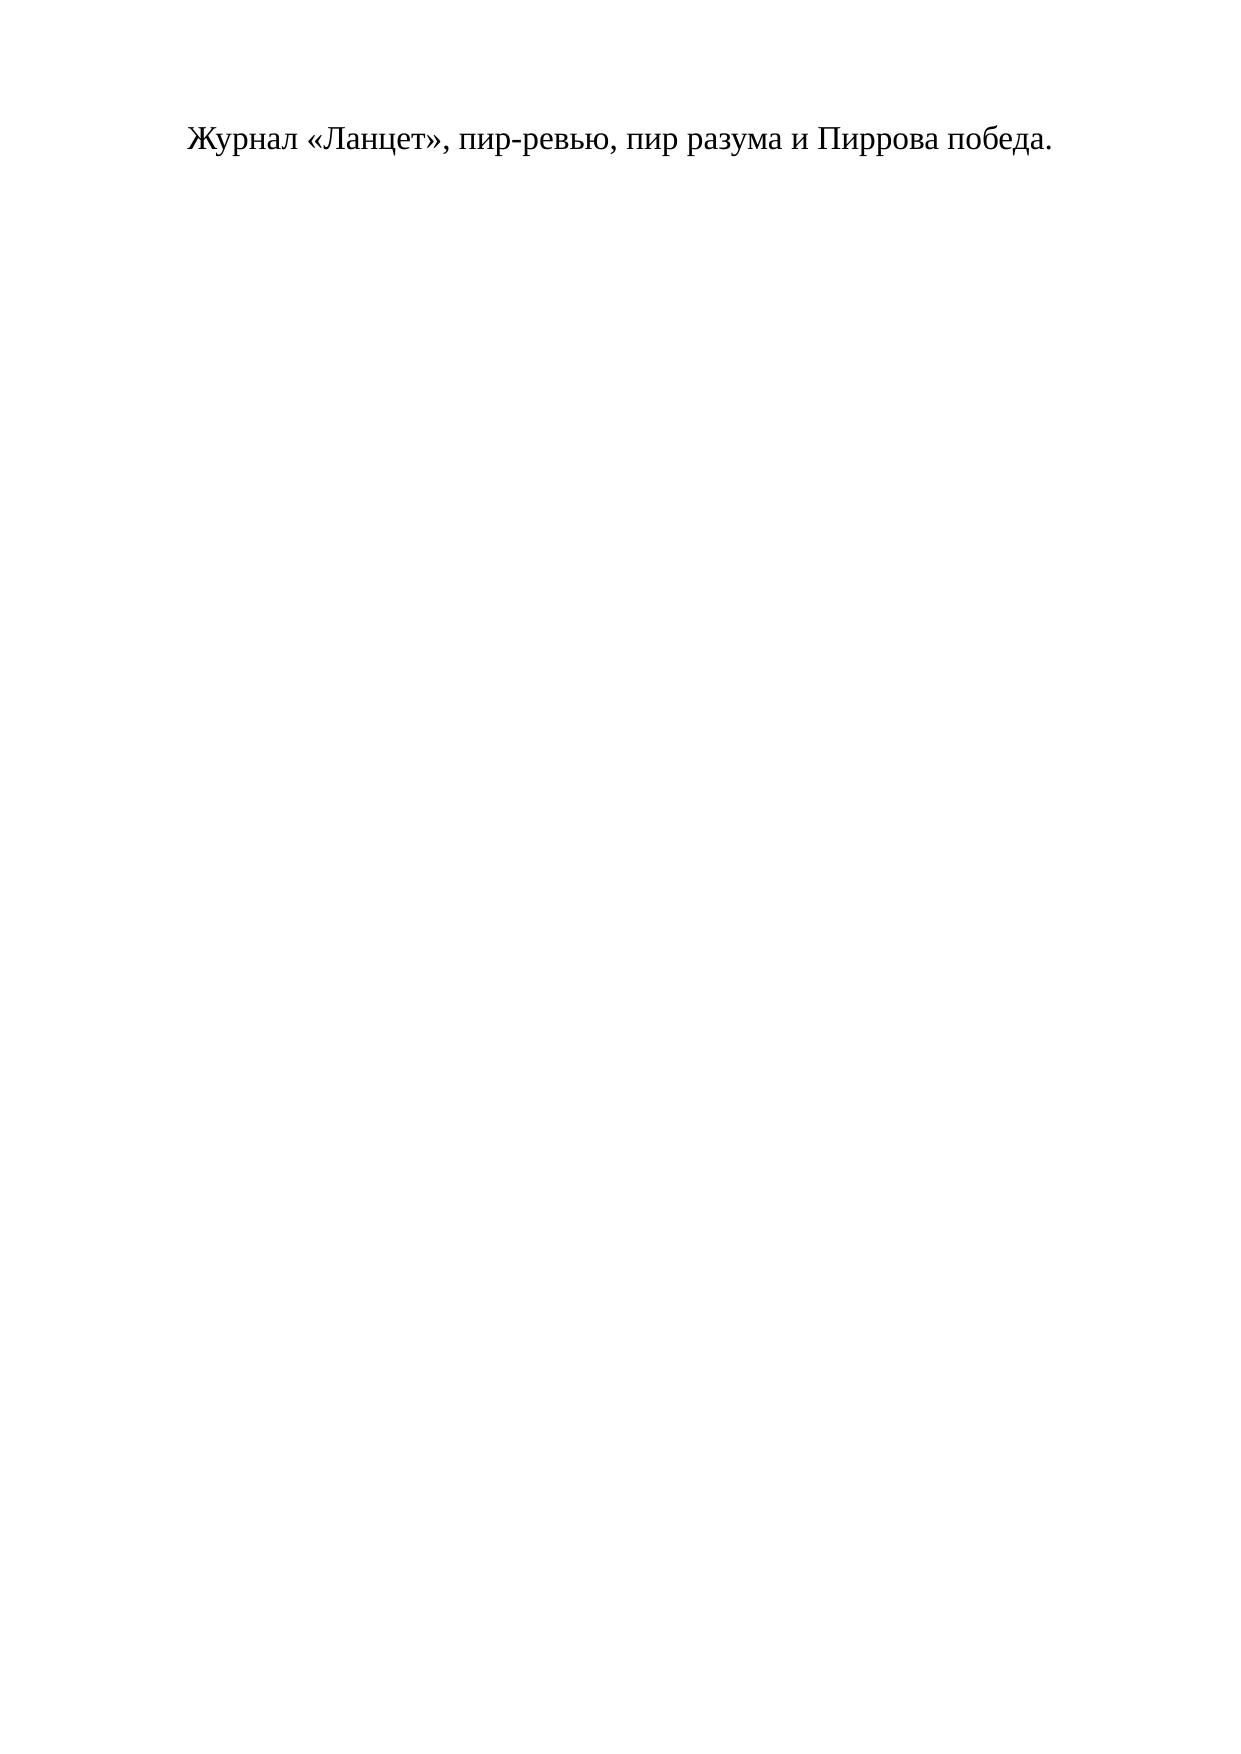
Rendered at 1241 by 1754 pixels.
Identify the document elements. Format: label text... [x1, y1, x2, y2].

text Журнал «Ланцет», пир-ревью, пир разума и Пиррова победа. [118, 118, 1122, 156]
